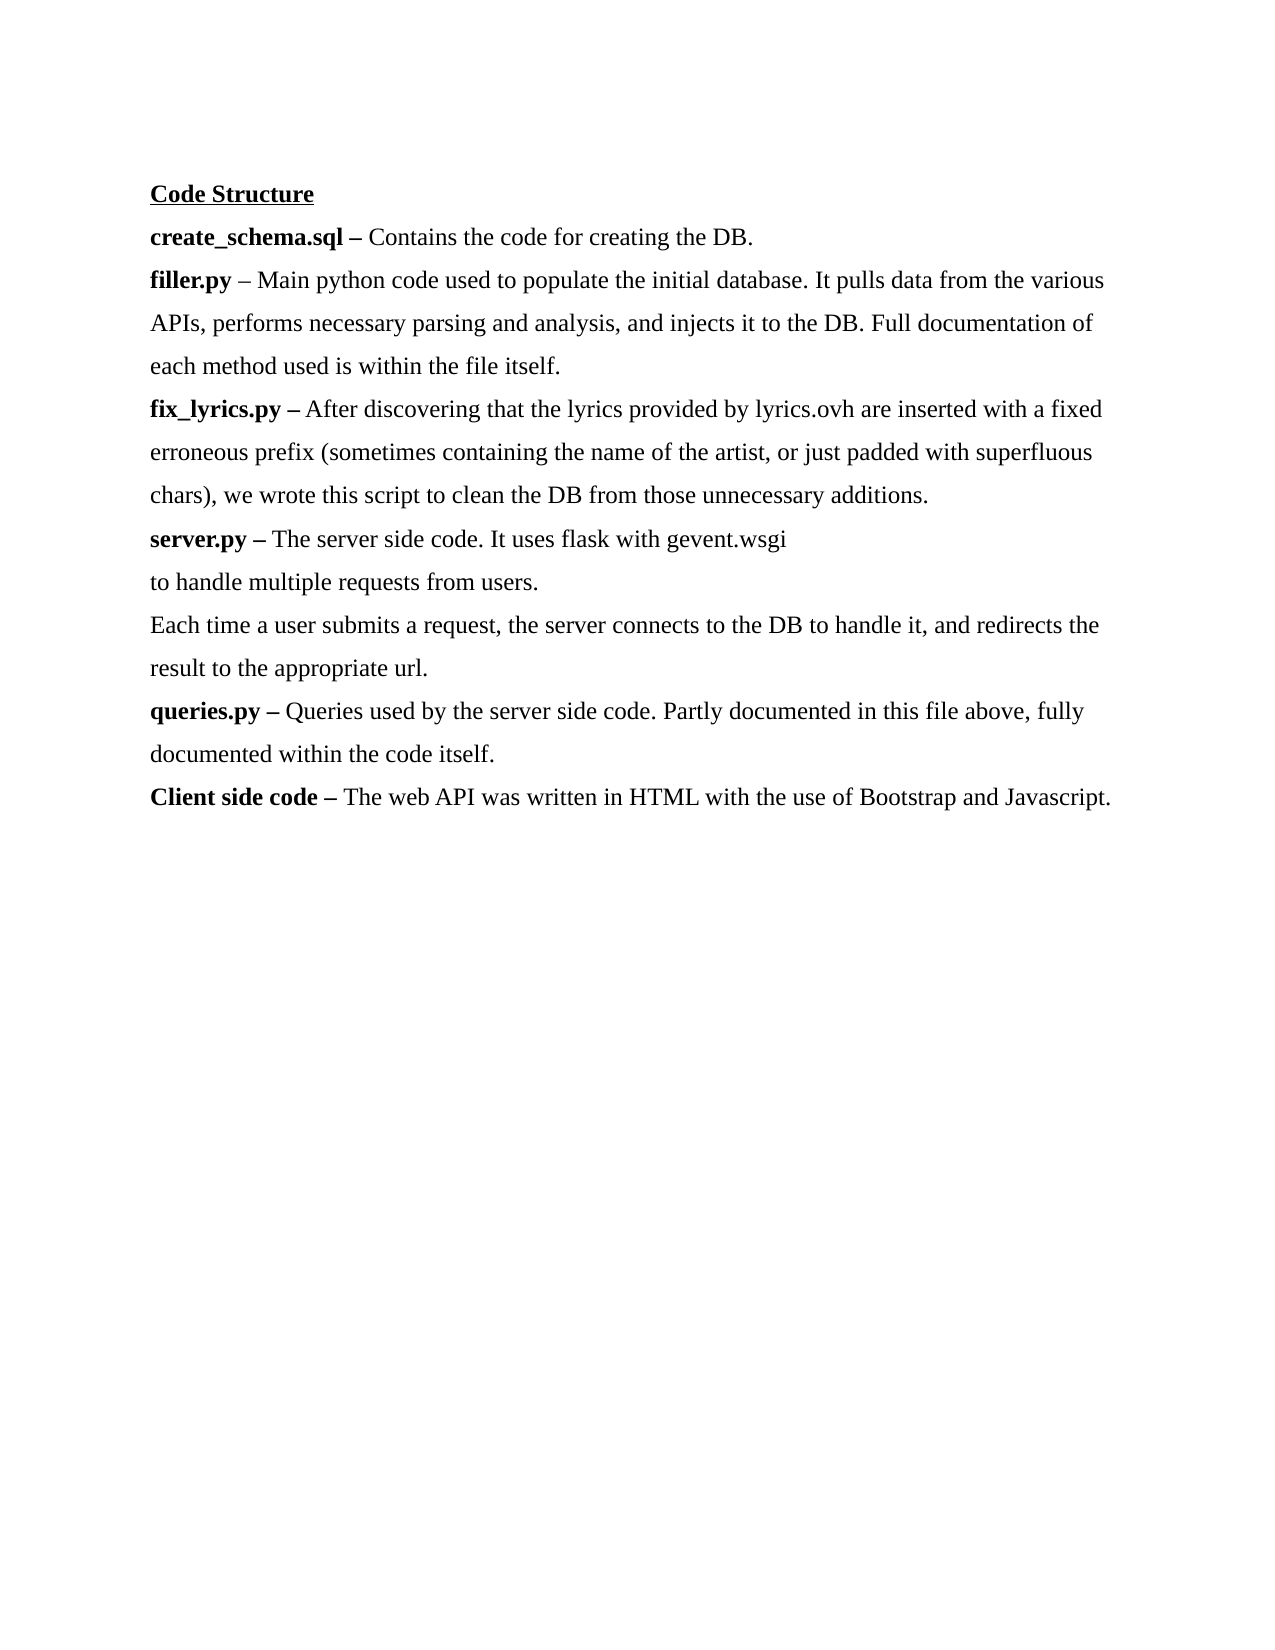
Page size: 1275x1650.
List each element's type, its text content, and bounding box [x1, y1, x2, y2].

text create_schema.sql – Contains the code for creating the DB. [150, 222, 1125, 251]
text Client side code – The web API was written in HTML with the use of Bootstrap and Javascript. [150, 782, 1125, 811]
text queries.py – Queries used by the server side code. Partly documented in this file above, fully documented within the code itself. [150, 696, 1125, 768]
text filler.py – Main python code used to populate the initial database. It pulls data from the various APIs, performs necessary parsing and analysis, and injects it to the DB. Full documentation of each method used is within the file itself. [150, 265, 1125, 380]
text to handle multiple requests from users. [150, 567, 1125, 596]
text Each time a user submits a request, the server connects to the DB to handle it, and redirects the result to the appropriate url. [150, 610, 1125, 682]
text server.py – The server side code. It uses flask with gevent.wsgi [150, 524, 1125, 552]
text fix_lyrics.py – After discovering that the lyrics provided by lyrics.ovh are inserted with a fixed erroneous prefix (sometimes containing the name of the artist, or just padded with superfluous chars), we wrote this script to clean the DB from those unnecessary additions. [150, 394, 1125, 509]
text Code Structure [150, 179, 1125, 207]
